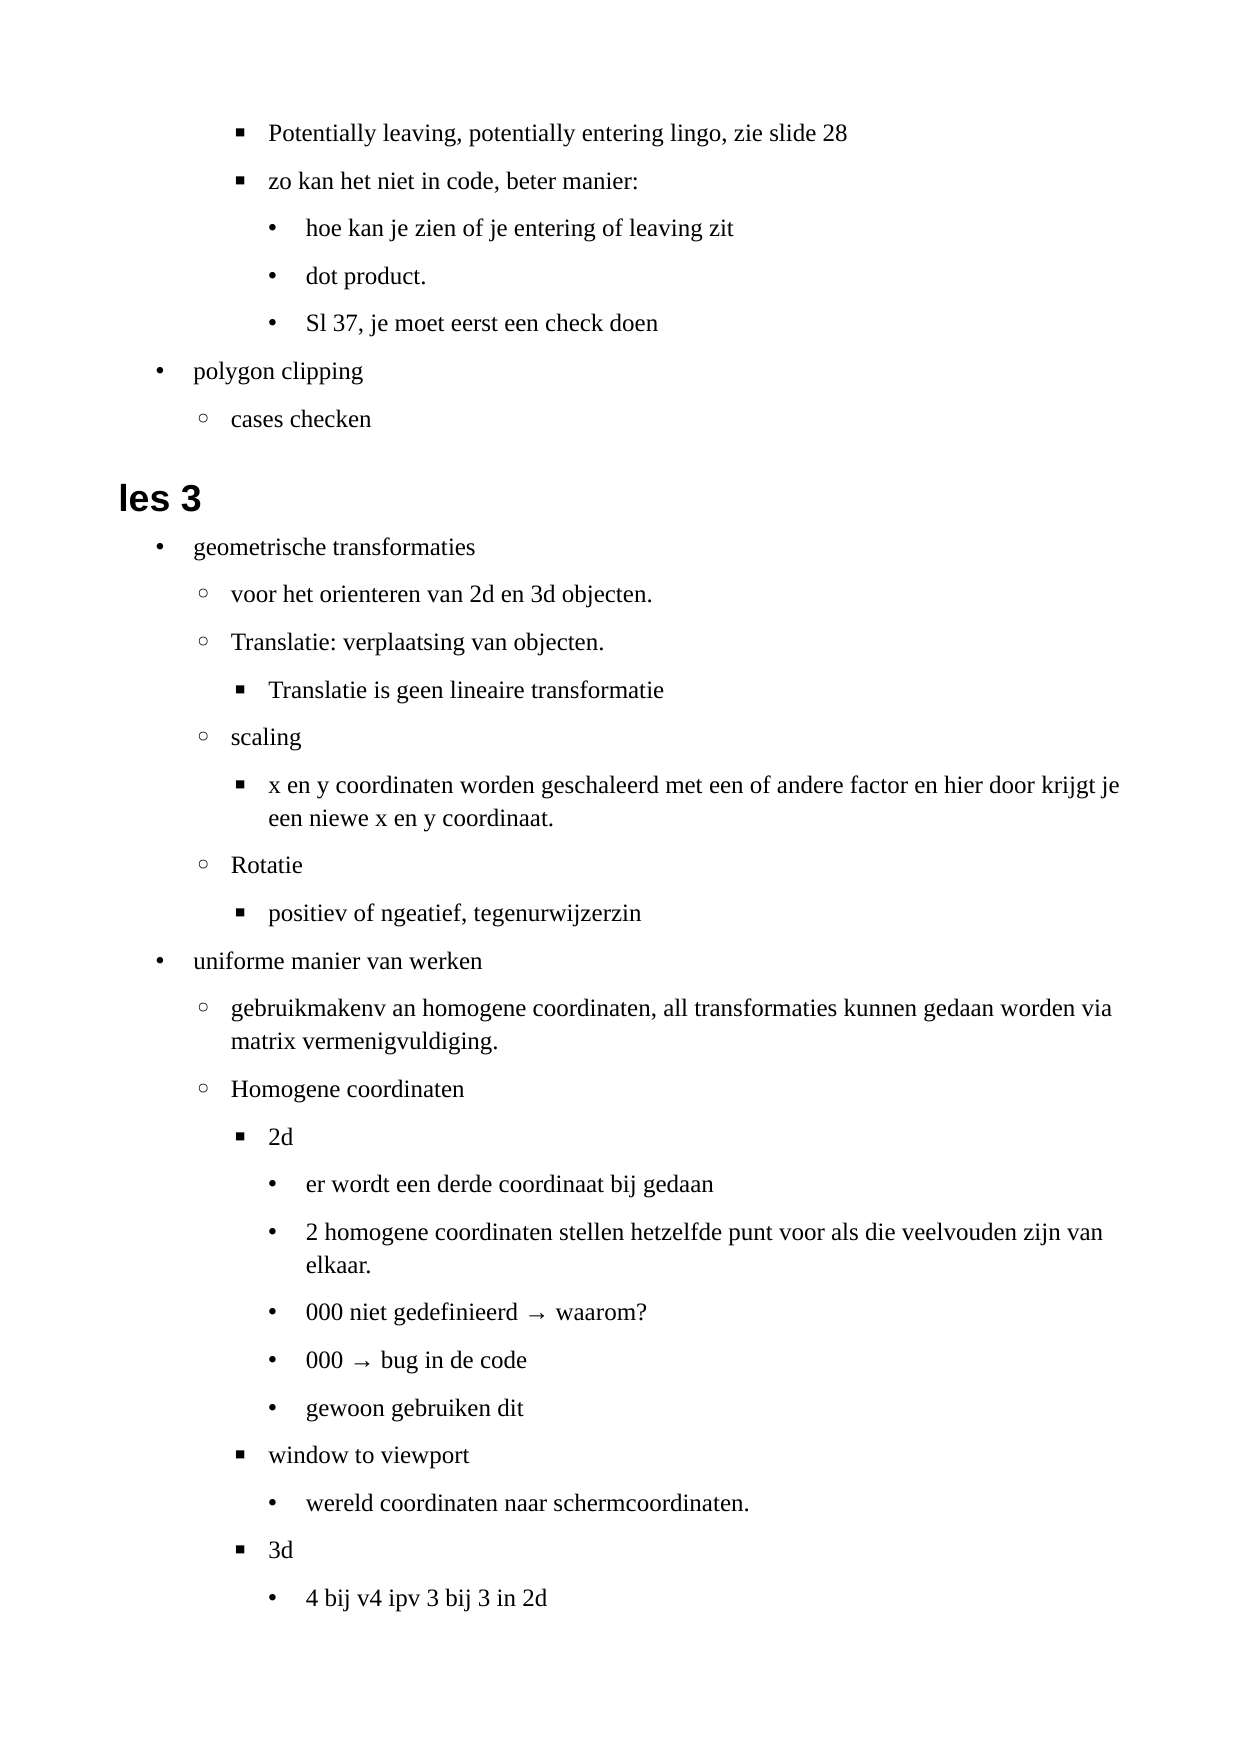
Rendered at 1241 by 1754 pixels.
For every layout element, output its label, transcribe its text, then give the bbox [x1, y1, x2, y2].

list 000 → bug in de code [268, 1345, 1122, 1374]
list 4 bij v4 ipv 3 bij 3 in 2d [268, 1583, 1122, 1612]
list x en y coordinaten worden geschaleerd met een of andere factor en hier door krijgt je een niewe x en y coordinaat. [231, 770, 1122, 832]
list wereld coordinaten naar schermcoordinaten. [268, 1488, 1122, 1517]
list gebruikmakenv an homogene coordinaten, all transformaties kunnen gedaan worden via matrix vermenigvuldiging. [193, 993, 1122, 1055]
list Rotatie [193, 851, 1122, 879]
list voor het orienteren van 2d en 3d objecten. [193, 579, 1122, 608]
list Potentially leaving, potentially entering lingo, zie slide 28 [231, 118, 1122, 147]
list Homogene coordinaten [193, 1074, 1122, 1103]
list Translatie: verplaatsing van objecten. [193, 627, 1122, 656]
list window to viewport [231, 1440, 1122, 1469]
list scaling [193, 722, 1122, 751]
list Translatie is geen lineaire transformatie [231, 675, 1122, 703]
list geometrische transformaties [156, 532, 1122, 561]
list 3d [231, 1536, 1122, 1564]
list cases checken [193, 404, 1122, 432]
list positiev of ngeatief, tegenurwijzerzin [231, 898, 1122, 927]
list 000 niet gedefinieerd → waarom? [268, 1297, 1122, 1326]
list polygon clipping [156, 356, 1122, 385]
list dot product. [268, 261, 1122, 290]
subtitle les 3 [118, 476, 1122, 519]
list uniforme manier van werken [156, 946, 1122, 974]
list gewoon gebruiken dit [268, 1393, 1122, 1421]
list 2 homogene coordinaten stellen hetzelfde punt voor als die veelvouden zijn van elkaar. [268, 1217, 1122, 1279]
list er wordt een derde coordinaat bij gedaan [268, 1169, 1122, 1198]
list hoe kan je zien of je entering of leaving zit [268, 213, 1122, 242]
list zo kan het niet in code, beter manier: [231, 166, 1122, 194]
list Sl 37, je moet eerst een check doen [268, 308, 1122, 337]
list 2d [231, 1122, 1122, 1150]
